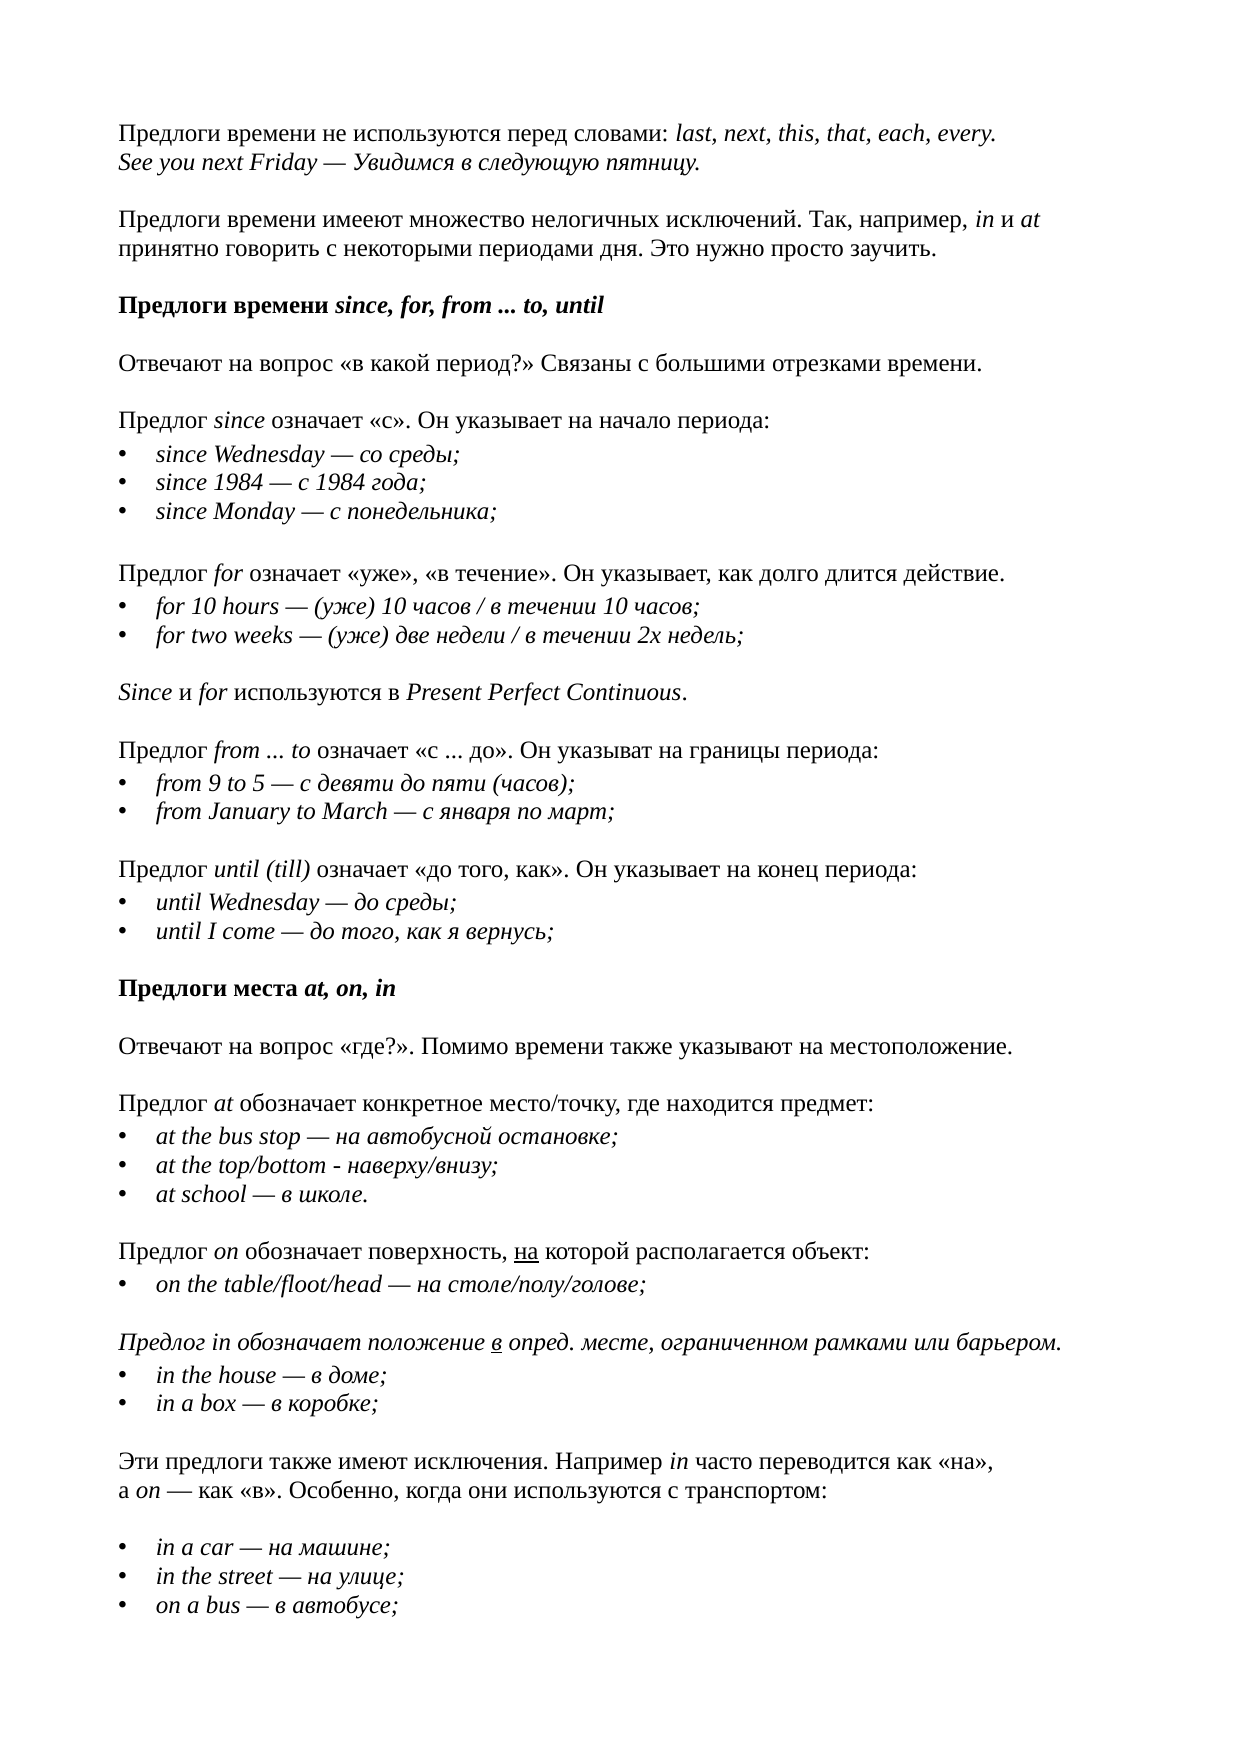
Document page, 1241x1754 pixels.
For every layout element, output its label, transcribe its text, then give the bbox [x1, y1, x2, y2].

text а on — как «в». Особенно, когда они используются с транспортом: [118, 1475, 1122, 1503]
list at the top/bottom - наверху/внизу; [118, 1150, 1122, 1179]
text Предлог since означает «с». Он указывает на начало периода: [118, 406, 1122, 434]
text Предлог for означает «уже», «в течение». Он указывает, как долго длится действие. [118, 558, 1122, 587]
text Предлог in обозначает положение в опред. месте, ограниченном рамками или барьером. [118, 1327, 1122, 1356]
list at school — в школе. [118, 1179, 1122, 1207]
list since Wednesday — со среды; [118, 439, 1122, 467]
list from 9 to 5 — с девяти до пяти (часов); [118, 768, 1122, 796]
text Since и for используются в Present Perfect Continuous. [118, 677, 1122, 706]
list until Wednesday — до среды; [118, 887, 1122, 916]
text Предлоги времени имееют множество нелогичных исключений. Так, например, in и at принятно говорить с некоторыми периодами дня. Это нужно просто заучить. [118, 204, 1122, 262]
list at the bus stop — на автобусной остановке; [118, 1121, 1122, 1150]
list from January to March — с января по март; [118, 796, 1122, 825]
list in a car — на машине; [118, 1532, 1122, 1561]
text Отвечают на вопрос «в какой период?» Связаны с большими отрезками времени. [118, 348, 1122, 377]
text Предлог until (till) означает «до того, как». Он указывает на конец периода: [118, 854, 1122, 883]
list in a box — в коробке; [118, 1388, 1122, 1417]
text Предлог at обозначает конкретное место/точку, где находится предмет: [118, 1088, 1122, 1117]
text Отвечают на вопрос «где?». Помимо времени также указывают на местоположение. [118, 1031, 1122, 1059]
list for 10 hours — (уже) 10 часов / в течении 10 часов; [118, 591, 1122, 620]
text Предлог from ... to означает «с ... до». Он указыват на границы периода: [118, 735, 1122, 763]
text Предлог on обозначает поверхность, на которой располагается объект: [118, 1236, 1122, 1265]
list until I come — до того, как я вернусь; [118, 916, 1122, 944]
list for two weeks — (уже) две недели / в течении 2х недель; [118, 620, 1122, 648]
text Предлоги времени не используются перед словами: last, next, this, that, each, every. [118, 118, 1122, 147]
list since Monday — с понедельника; [118, 496, 1122, 525]
list since 1984 — с 1984 года; [118, 467, 1122, 496]
list on the table/floot/head — на столе/полу/голове; [118, 1269, 1122, 1298]
text See you next Friday — Увидимся в следующую пятницу. [118, 147, 1122, 176]
text Эти предлоги также имеют исключения. Например in часто переводится как «на», [118, 1446, 1122, 1475]
list in the street — на улице; [118, 1561, 1122, 1590]
list on a bus — в автобусе; [118, 1590, 1122, 1618]
text Предлоги места at, on, in [118, 973, 1122, 1002]
list in the house — в доме; [118, 1360, 1122, 1388]
text Предлоги времени since, for, from ... to, until [118, 291, 1122, 319]
